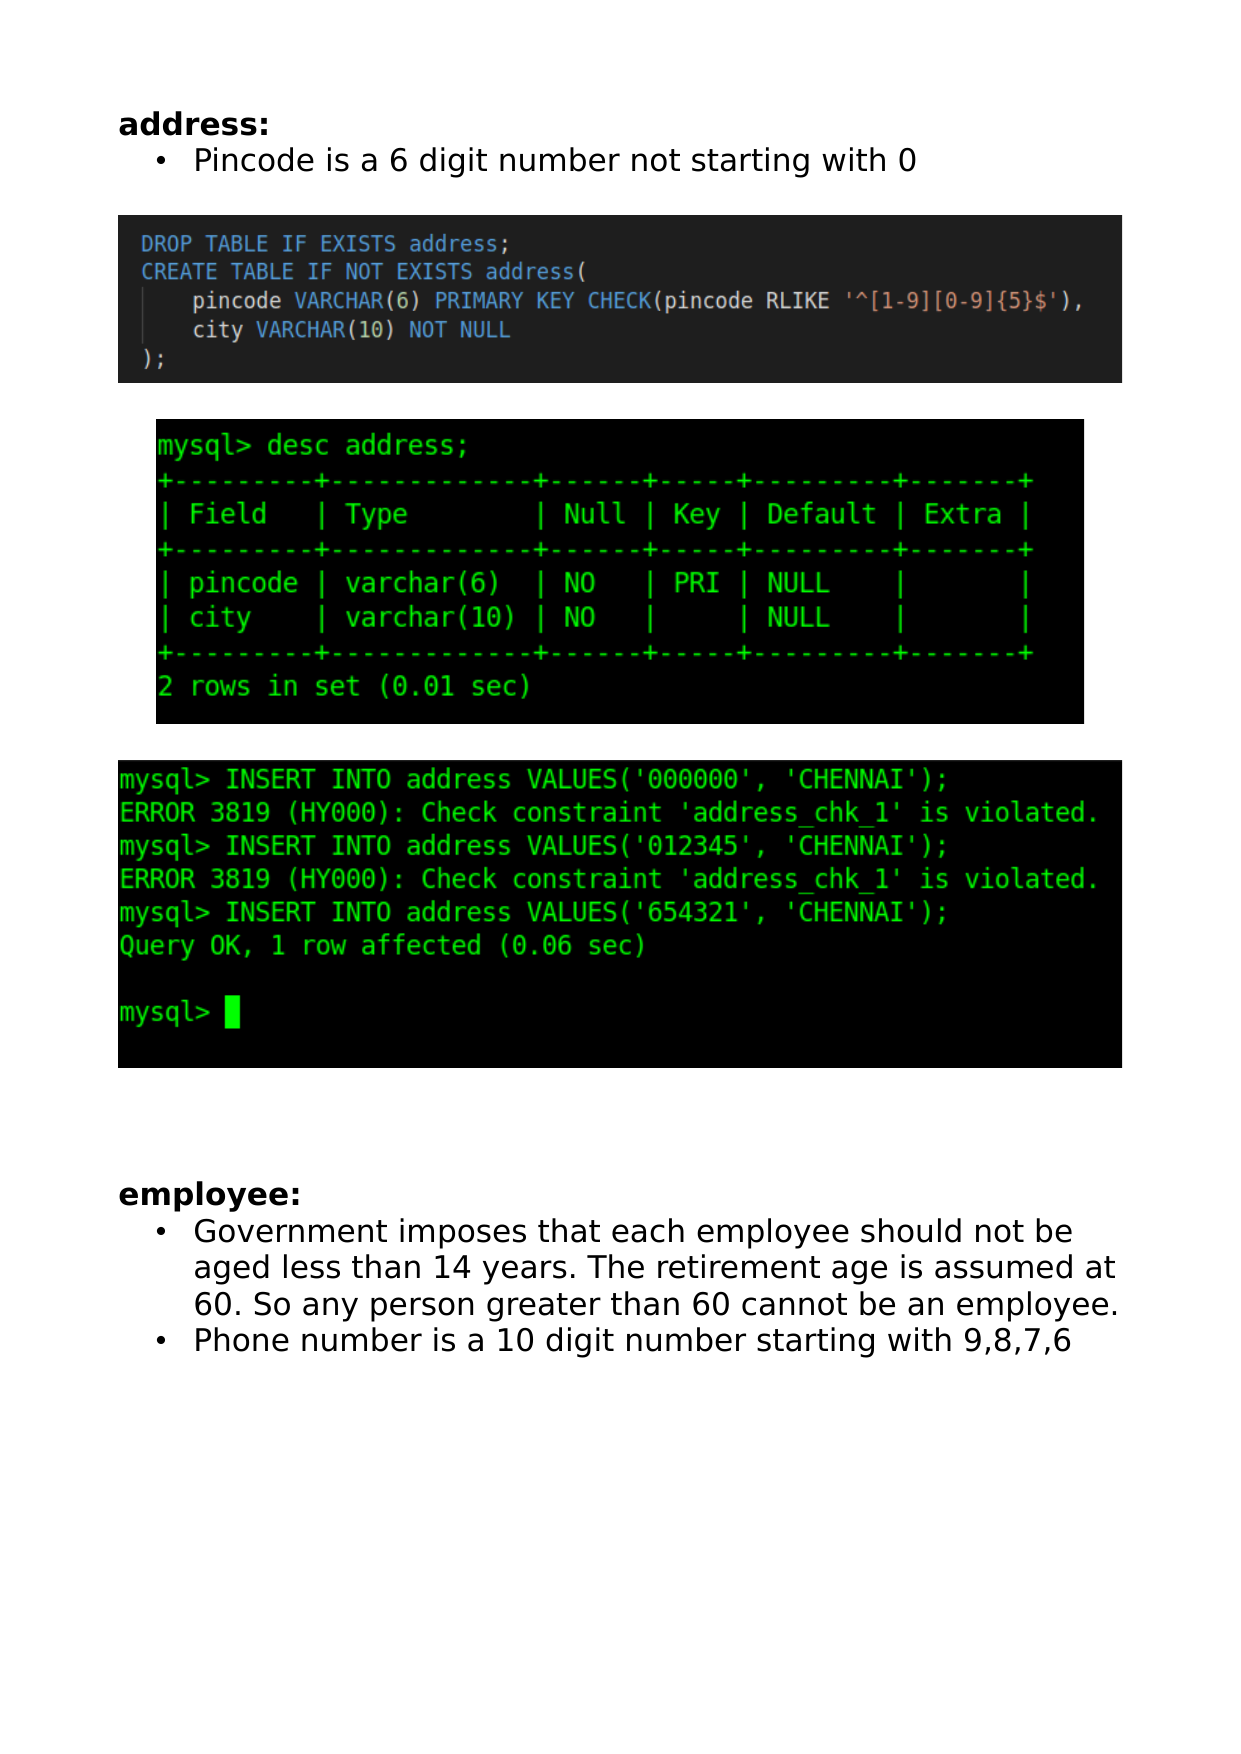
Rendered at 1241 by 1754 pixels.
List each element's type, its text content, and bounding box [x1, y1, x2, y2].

picture [118, 760, 1123, 1068]
text employee: [118, 1177, 1122, 1213]
picture [118, 215, 1123, 383]
list Pincode is a 6 digit number not starting with 0 [156, 143, 1122, 179]
text address: [118, 106, 1122, 143]
list Phone number is a 10 digit number starting with 9,8,7,6 [156, 1322, 1122, 1358]
list Government imposes that each employee should not be aged less than 14 years. The retirement age is assumed at 60. So any person greater than 60 cannot be an employee. [156, 1213, 1122, 1322]
picture [156, 419, 1085, 724]
